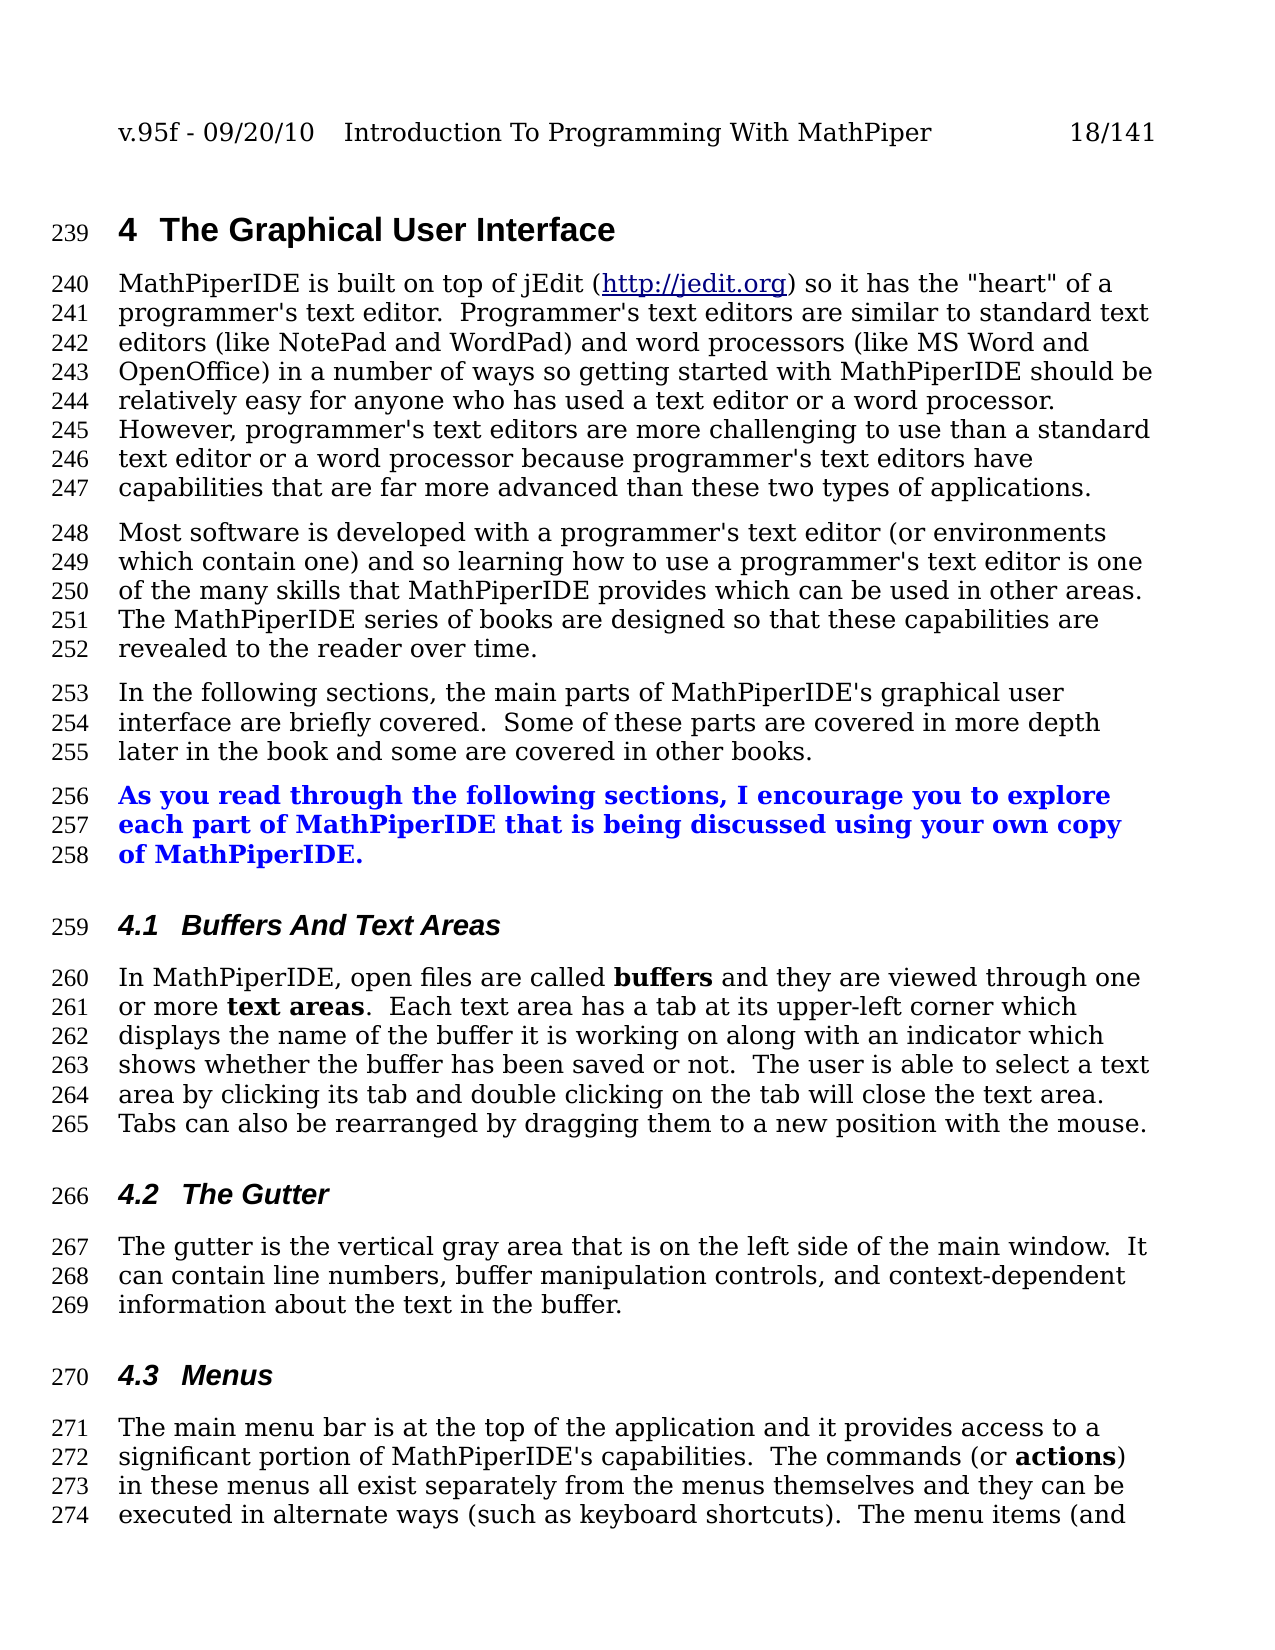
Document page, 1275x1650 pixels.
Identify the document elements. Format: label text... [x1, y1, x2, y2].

text MathPiperIDE is built on top of jEdit (http://jedit.org) so it has the "heart" of a programmer's text editor. Programmer's text editors are similar to standard text editors (like NotePad and WordPad) and word processors (like MS Word and OpenOffice) in a number of ways so getting started with MathPiperIDE should be relatively easy for anyone who has used a text editor or a word processor. However, programmer's text editors are more challenging to use than a standard text editor or a word processor because programmer's text editors have capabilities that are far more advanced than these two types of applications. [118, 269, 1157, 503]
text The main menu bar is at the top of the application and it provides access to a significant portion of MathPiperIDE's capabilities. The commands (or actions) in these menus all exist separately from the menus themselves and they can be executed in alternate ways (such as keyboard shortcuts). The menu items (and [118, 1413, 1157, 1529]
text The gutter is the vertical gray area that is on the left side of the main window. It can contain line numbers, buffer manipulation controls, and context-dependent information about the text in the buffer. [118, 1232, 1157, 1319]
text In the following sections, the main parts of MathPiperIDE's graphical user interface are briefly covered. Some of these parts are covered in more depth later in the book and some are covered in other books. [118, 678, 1157, 766]
subtitle Menus [118, 1358, 1157, 1392]
subtitle The Gutter [118, 1177, 1157, 1211]
subtitle Buffers And Text Areas [118, 908, 1157, 942]
text Most software is developed with a programmer's text editor (or environments which contain one) and so learning how to use a programmer's text editor is one of the many skills that MathPiperIDE provides which can be used in other areas. The MathPiperIDE series of books are designed so that these capabilities are revealed to the reader over time. [118, 518, 1157, 663]
text In MathPiperIDE, open files are called buffers and they are viewed through one or more text areas. Each text area has a tab at its upper-left corner which displays the name of the buffer it is working on along with an indicator which shows whether the buffer has been saved or not. The user is able to select a text area by clicking its tab and double clicking on the tab will close the text area. Tabs can also be rearranged by dragging them to a new position with the mouse. [118, 963, 1157, 1138]
text As you read through the following sections, I encourage you to explore each part of MathPiperIDE that is being discussed using your own copy of MathPiperIDE. [118, 781, 1157, 869]
subtitle The Graphical User Interface [118, 210, 1157, 248]
